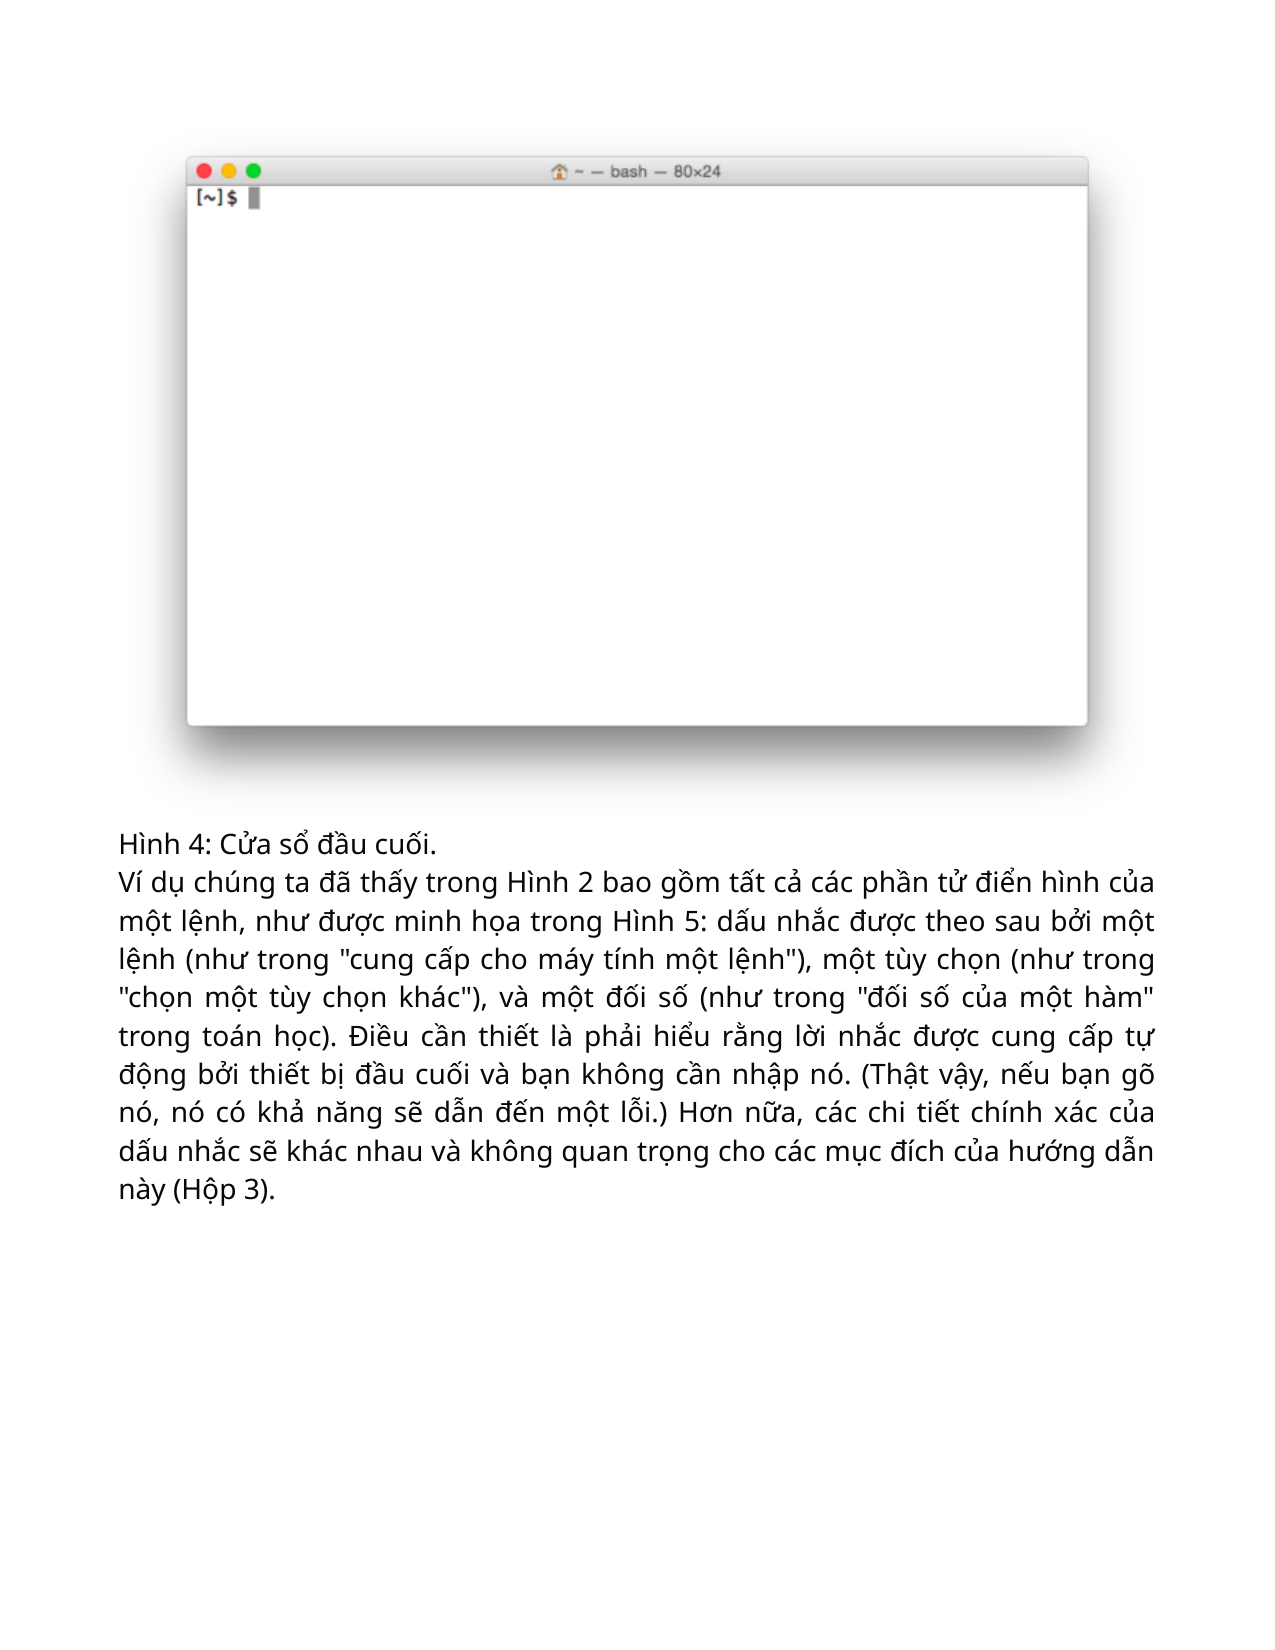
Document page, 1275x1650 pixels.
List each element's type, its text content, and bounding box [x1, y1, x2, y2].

text Hình 4: Cửa sổ đầu cuối. [118, 825, 1157, 863]
picture [118, 118, 1157, 825]
text Ví dụ chúng ta đã thấy trong Hình 2 bao gồm tất cả các phần tử điển hình của một lệnh, như được minh họa trong Hình 5: dấu nhắc được theo sau bởi một lệnh (như trong "cung cấp cho máy tính một lệnh"), một tùy chọn (như trong "chọn một tùy chọn khác"), và một đối số (như trong "đối số của một hàm" trong toán học). Điều cần thiết là phải hiểu rằng lời nhắc được cung cấp tự động bởi thiết bị đầu cuối và bạn không cần nhập nó. (Thật vậy, nếu bạn gõ nó, nó có khả năng sẽ dẫn đến một lỗi.) Hơn nữa, các chi tiết chính xác của dấu nhắc sẽ khác nhau và không quan trọng cho các mục đích của hướng dẫn này (Hộp 3). [118, 863, 1157, 1208]
